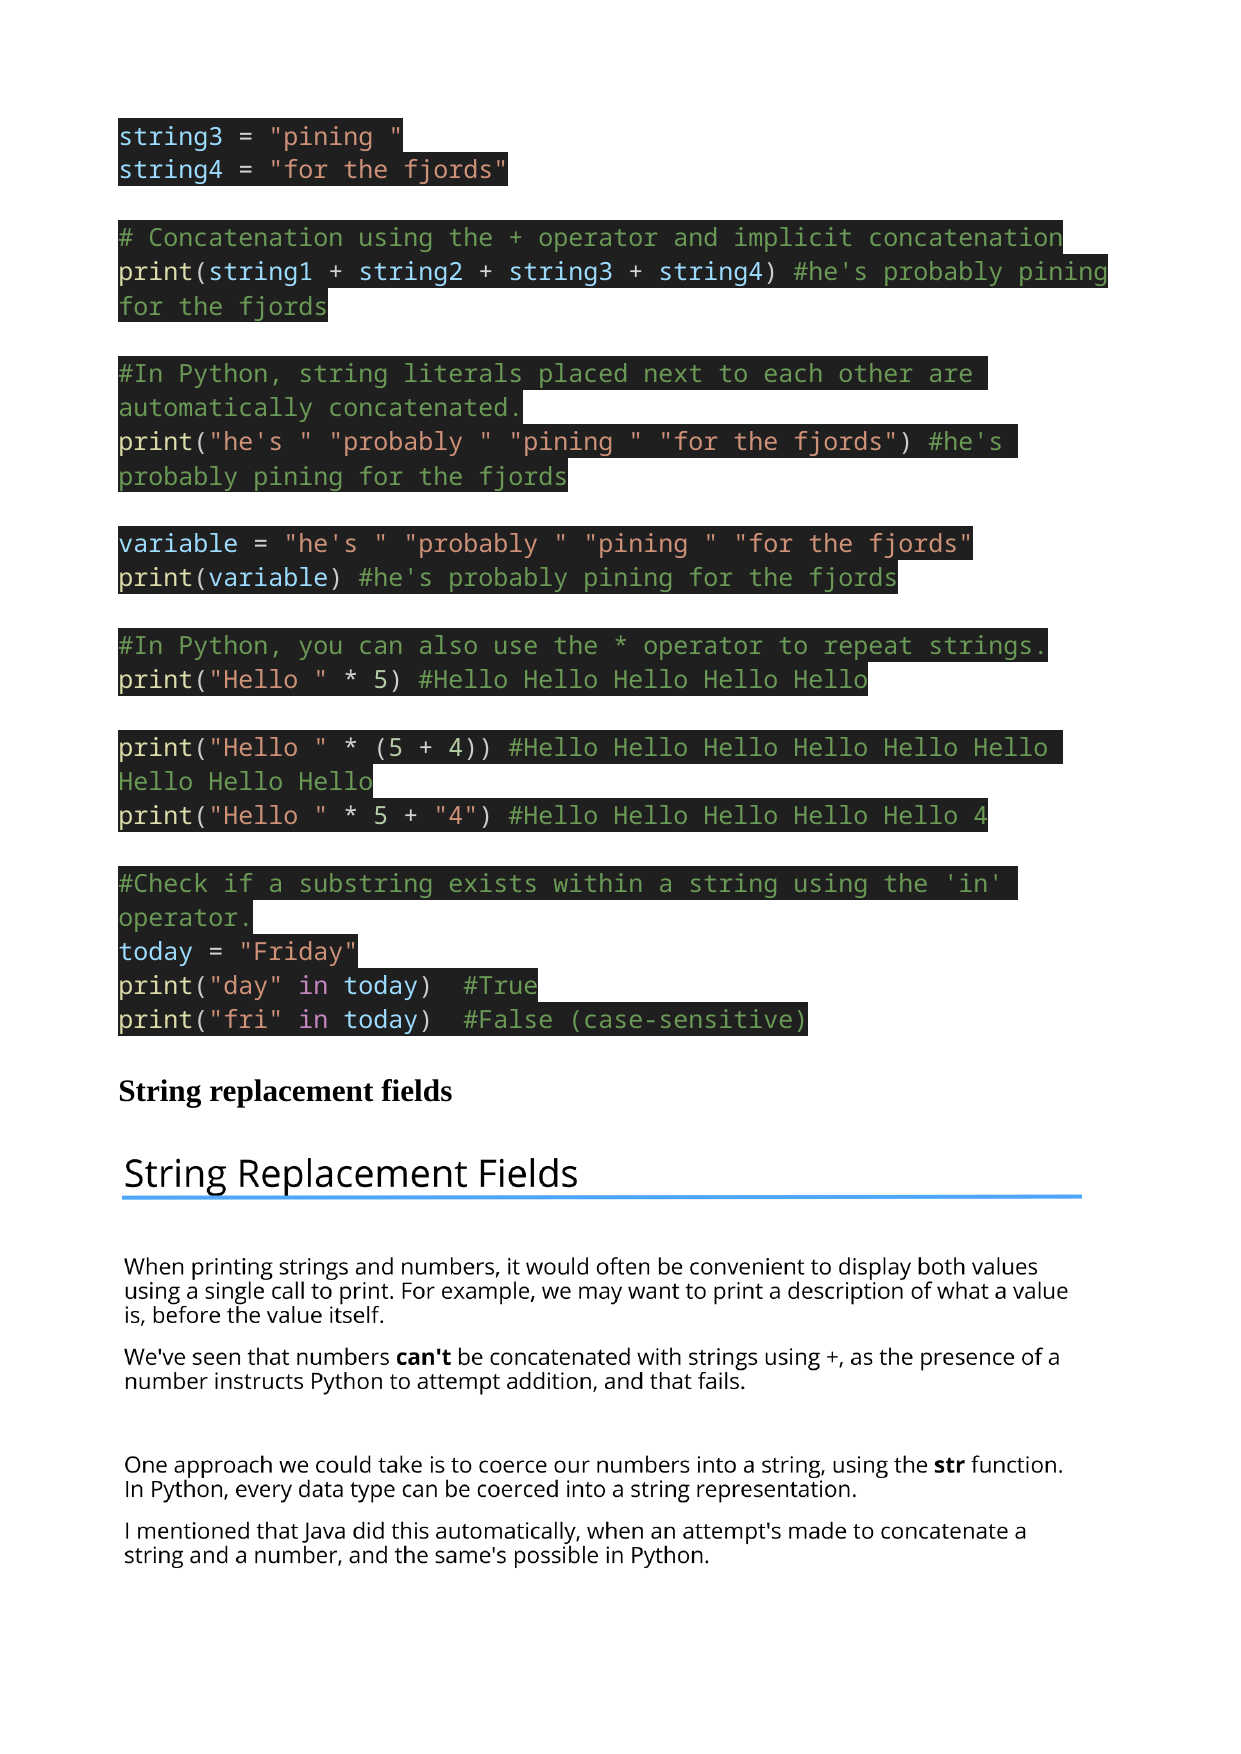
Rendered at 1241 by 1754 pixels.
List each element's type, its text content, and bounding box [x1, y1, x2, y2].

text print("Hello " * 5) #Hello Hello Hello Hello Hello [118, 662, 1122, 696]
text #In Python, you can also use the * operator to repeat strings. [118, 628, 1122, 662]
text print("Hello " * (5 + 4)) #Hello Hello Hello Hello Hello Hello Hello Hello Hello [118, 730, 1122, 798]
picture [118, 1143, 1123, 1577]
text string4 = "for the fjords" [118, 152, 1122, 186]
text String replacement fields [118, 1072, 1122, 1108]
text print("day" in today) #True [118, 968, 1122, 1002]
text today = "Friday" [118, 934, 1122, 968]
text print("fri" in today) #False (case-sensitive) [118, 1002, 1122, 1036]
text print(string1 + string2 + string3 + string4) #he's probably pining for the fjords [118, 254, 1122, 322]
text print("Hello " * 5 + "4") #Hello Hello Hello Hello Hello 4 [118, 798, 1122, 832]
text string3 = "pining " [118, 118, 1122, 152]
text #Check if a substring exists within a string using the 'in' operator. [118, 866, 1122, 934]
text #In Python, string literals placed next to each other are automatically concatenated. [118, 356, 1122, 424]
text # Concatenation using the + operator and implicit concatenation [118, 220, 1122, 254]
text print(variable) #he's probably pining for the fjords [118, 560, 1122, 594]
text print("he's " "probably " "pining " "for the fjords") #he's probably pining for the fjords [118, 424, 1122, 492]
text variable = "he's " "probably " "pining " "for the fjords" [118, 526, 1122, 560]
